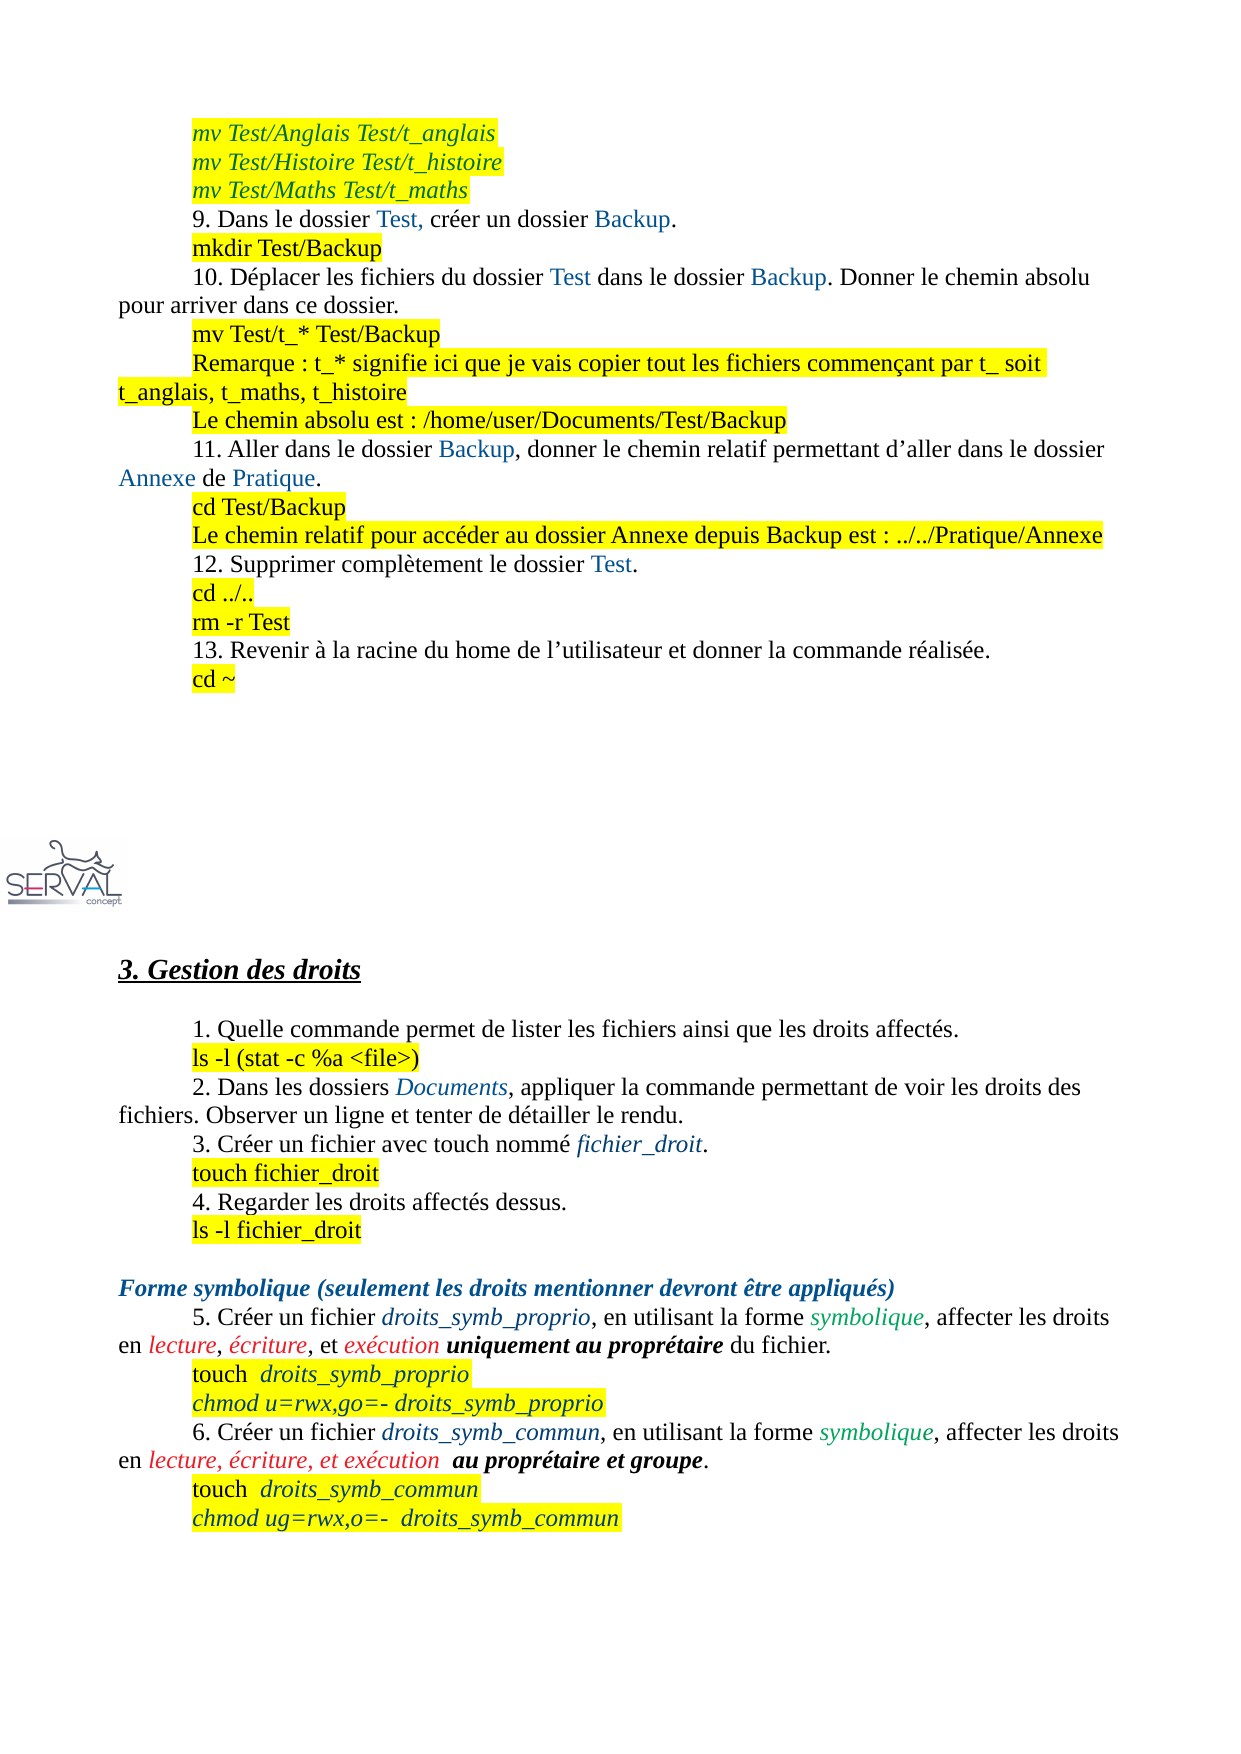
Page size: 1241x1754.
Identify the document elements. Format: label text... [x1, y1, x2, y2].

text 10. Déplacer les fichiers du dossier Test dans le dossier Backup. Donner le chemin absolu pour arriver dans ce dossier. [118, 262, 1122, 319]
text chmod ug=rwx,o=- droits_symb_commun [118, 1503, 1122, 1532]
text Le chemin relatif pour accéder au dossier Annexe depuis Backup est : ../../Pratique/Annexe [118, 521, 1122, 549]
text chmod u=rwx,go=- droits_symb_proprio [118, 1388, 1122, 1417]
text 9. Dans le dossier Test, créer un dossier Backup. [118, 204, 1122, 233]
text mv Test/Anglais Test/t_anglais [118, 118, 1122, 147]
text rm -r Test [118, 607, 1122, 636]
text 5. Créer un fichier droits_symb_proprio, en utilisant la forme symbolique, affecter les droits en lecture, écriture, et exécution uniquement au proprétaire du fichier. [118, 1302, 1122, 1359]
text touch droits_symb_commun [118, 1474, 1122, 1503]
text 3. Gestion des droits [118, 952, 1122, 985]
text 3. Créer un fichier avec touch nommé fichier_droit. [118, 1129, 1122, 1158]
text 12. Supprimer complètement le dossier Test. [118, 549, 1122, 578]
text 13. Revenir à la racine du home de l’utilisateur et donner la commande réalisée. [118, 636, 1122, 664]
text mkdir Test/Backup [118, 233, 1122, 262]
text cd ~ [118, 664, 1122, 693]
text 11. Aller dans le dossier Backup, donner le chemin relatif permettant d’aller dans le dossier Annexe de Pratique. [118, 434, 1122, 492]
text 2. Dans les dossiers Documents, appliquer la commande permettant de voir les droits des fichiers. Observer un ligne et tenter de détailler le rendu. [118, 1072, 1122, 1129]
text touch fichier_droit [118, 1158, 1122, 1187]
text 6. Créer un fichier droits_symb_commun, en utilisant la forme symbolique, affecter les droits en lecture, écriture, et exécution au proprétaire et groupe. [118, 1417, 1122, 1474]
text 1. Quelle commande permet de lister les fichiers ainsi que les droits affectés. [118, 1014, 1122, 1043]
text cd ../.. [118, 578, 1122, 607]
text ls -l (stat -c %a <file>) [118, 1043, 1122, 1072]
text mv Test/Maths Test/t_maths [118, 176, 1122, 204]
text Le chemin absolu est : /home/user/Documents/Test/Backup [118, 406, 1122, 434]
text Remarque : t_* signifie ici que je vais copier tout les fichiers commençant par t_ soit t_anglais, t_maths, t_histoire [118, 348, 1122, 406]
text mv Test/t_* Test/Backup [118, 319, 1122, 348]
picture [0, 834, 129, 913]
text mv Test/Histoire Test/t_histoire [118, 147, 1122, 176]
text ls -l fichier_droit [118, 1215, 1122, 1244]
text 4. Regarder les droits affectés dessus. [118, 1187, 1122, 1215]
text touch droits_symb_proprio [118, 1359, 1122, 1388]
text cd Test/Backup [118, 492, 1122, 521]
text Forme symbolique (seulement les droits mentionner devront être appliqués) [118, 1273, 1122, 1302]
